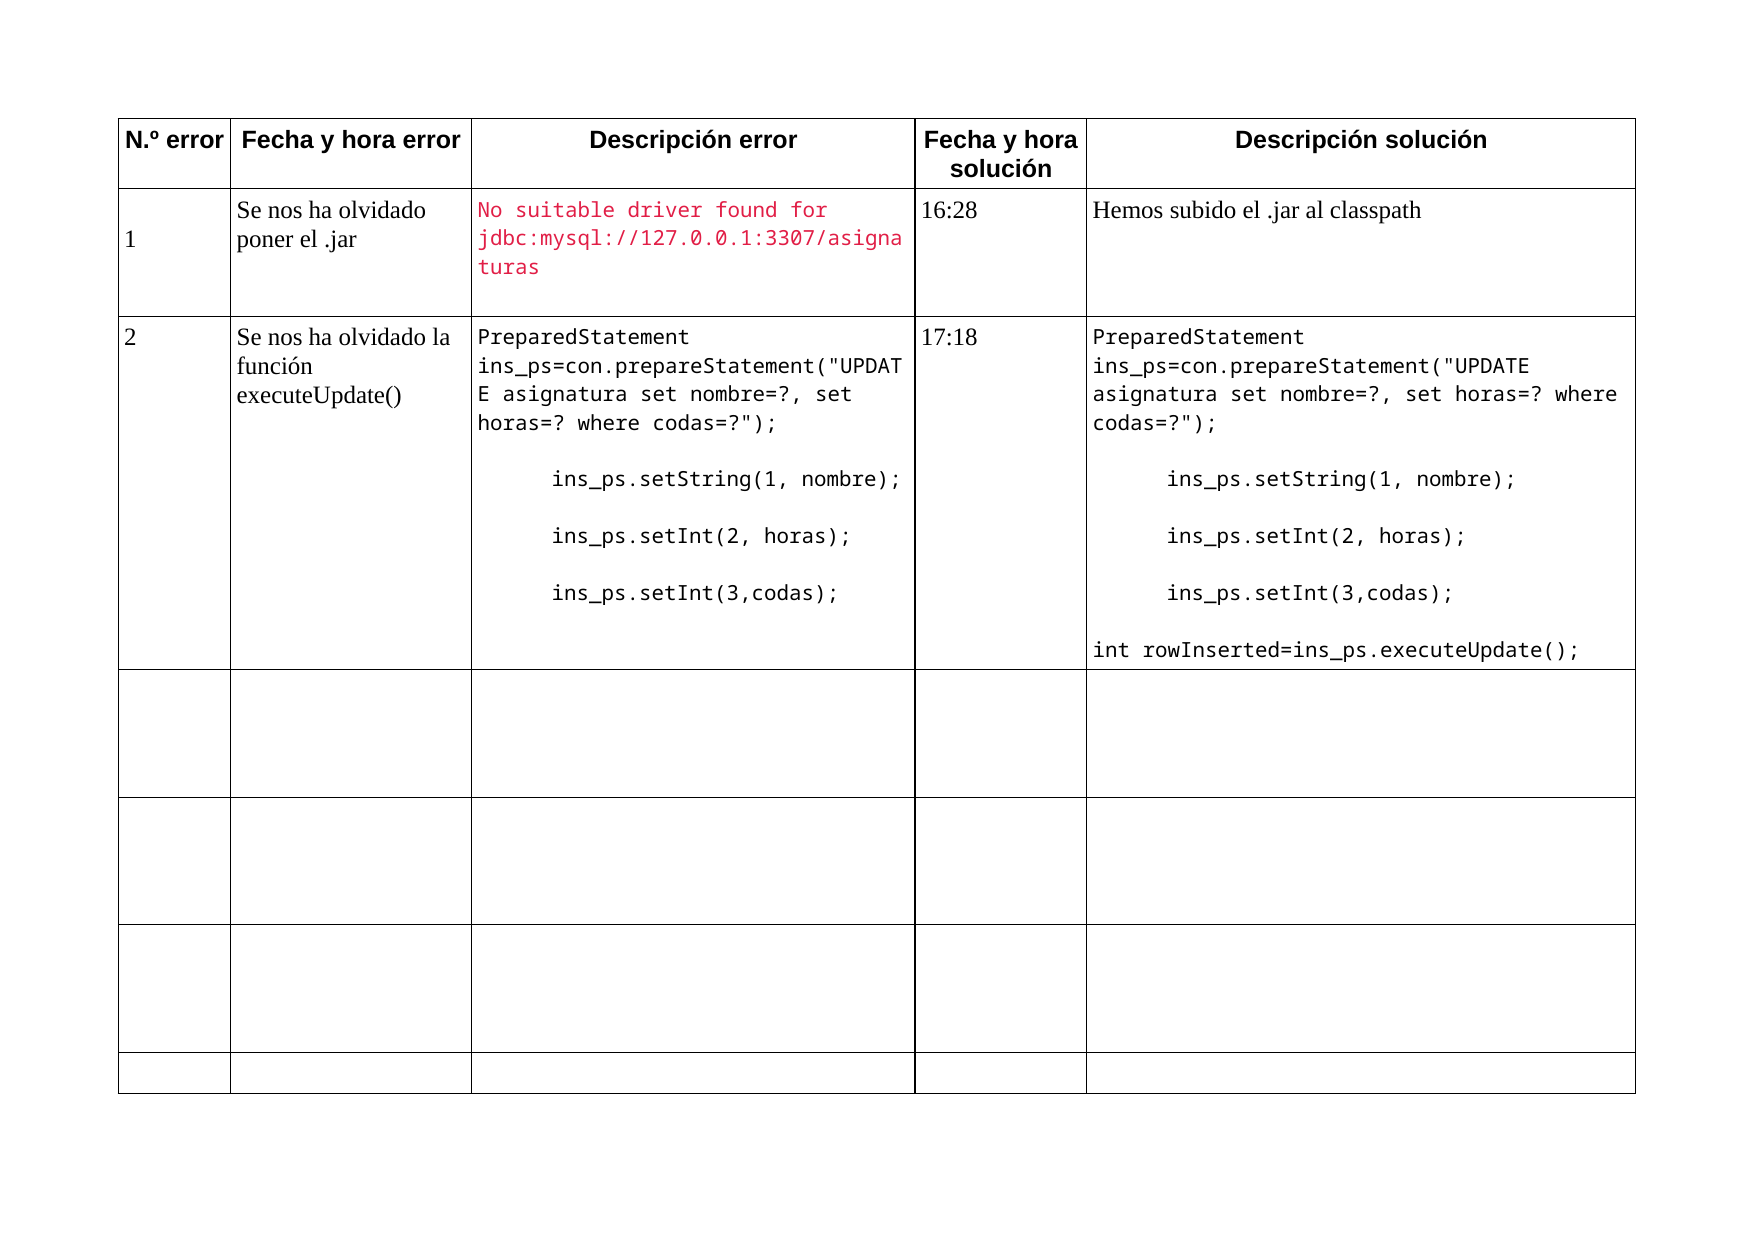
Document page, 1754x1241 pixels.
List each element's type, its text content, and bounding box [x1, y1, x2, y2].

table_cell Hemos subido el .jar al classpath [1087, 189, 1635, 316]
table_cell [231, 1053, 471, 1093]
table_cell 2 [119, 317, 230, 669]
table_cell [119, 925, 230, 1052]
table_header N.º error [119, 119, 230, 188]
table_header Descripción error [472, 119, 914, 188]
table_cell [119, 1053, 230, 1093]
table_cell PreparedStatement ins_ps=con.prepareStatement("UPDATE asignatura set nombre=?, set horas=? where codas=?"); ins_ps.setString(1, nombre); ins_ps.setInt(2, horas); ins_ps.setInt(3,codas); int rowInserted=ins_ps.executeUpdate(); [1087, 317, 1635, 669]
table_cell [1087, 798, 1635, 924]
table_cell [472, 798, 914, 924]
table_cell [916, 670, 1086, 797]
table_cell Se nos ha olvidado poner el .jar [231, 189, 471, 316]
table_cell [231, 925, 471, 1052]
table_cell [119, 670, 230, 797]
table_header Fecha y hora solución [916, 119, 1086, 188]
table_header Fecha y hora error [231, 119, 471, 188]
table_cell [472, 670, 914, 797]
table_cell PreparedStatement ins_ps=con.prepareStatement("UPDATE asignatura set nombre=?, set horas=? where codas=?"); ins_ps.setString(1, nombre); ins_ps.setInt(2, horas); ins_ps.setInt(3,codas); [472, 317, 914, 669]
table_cell No suitable driver found for jdbc:mysql://127.0.0.1:3307/asignaturas [472, 189, 914, 316]
table_header Descripción solución [1087, 119, 1635, 188]
table_cell [916, 925, 1086, 1052]
table_cell [1087, 1053, 1635, 1093]
table_cell [916, 798, 1086, 924]
table_cell 16:28 [916, 189, 1086, 316]
table_cell [472, 1053, 914, 1093]
table_cell 17:18 [916, 317, 1086, 669]
table_cell [231, 670, 471, 797]
table_cell 1 [119, 189, 230, 316]
table_cell [231, 798, 471, 924]
table_cell [119, 798, 230, 924]
table_cell [916, 1053, 1086, 1093]
table_cell [1087, 925, 1635, 1052]
table_cell [1087, 670, 1635, 797]
table_cell Se nos ha olvidado la función executeUpdate() [231, 317, 471, 669]
table_cell [472, 925, 914, 1052]
